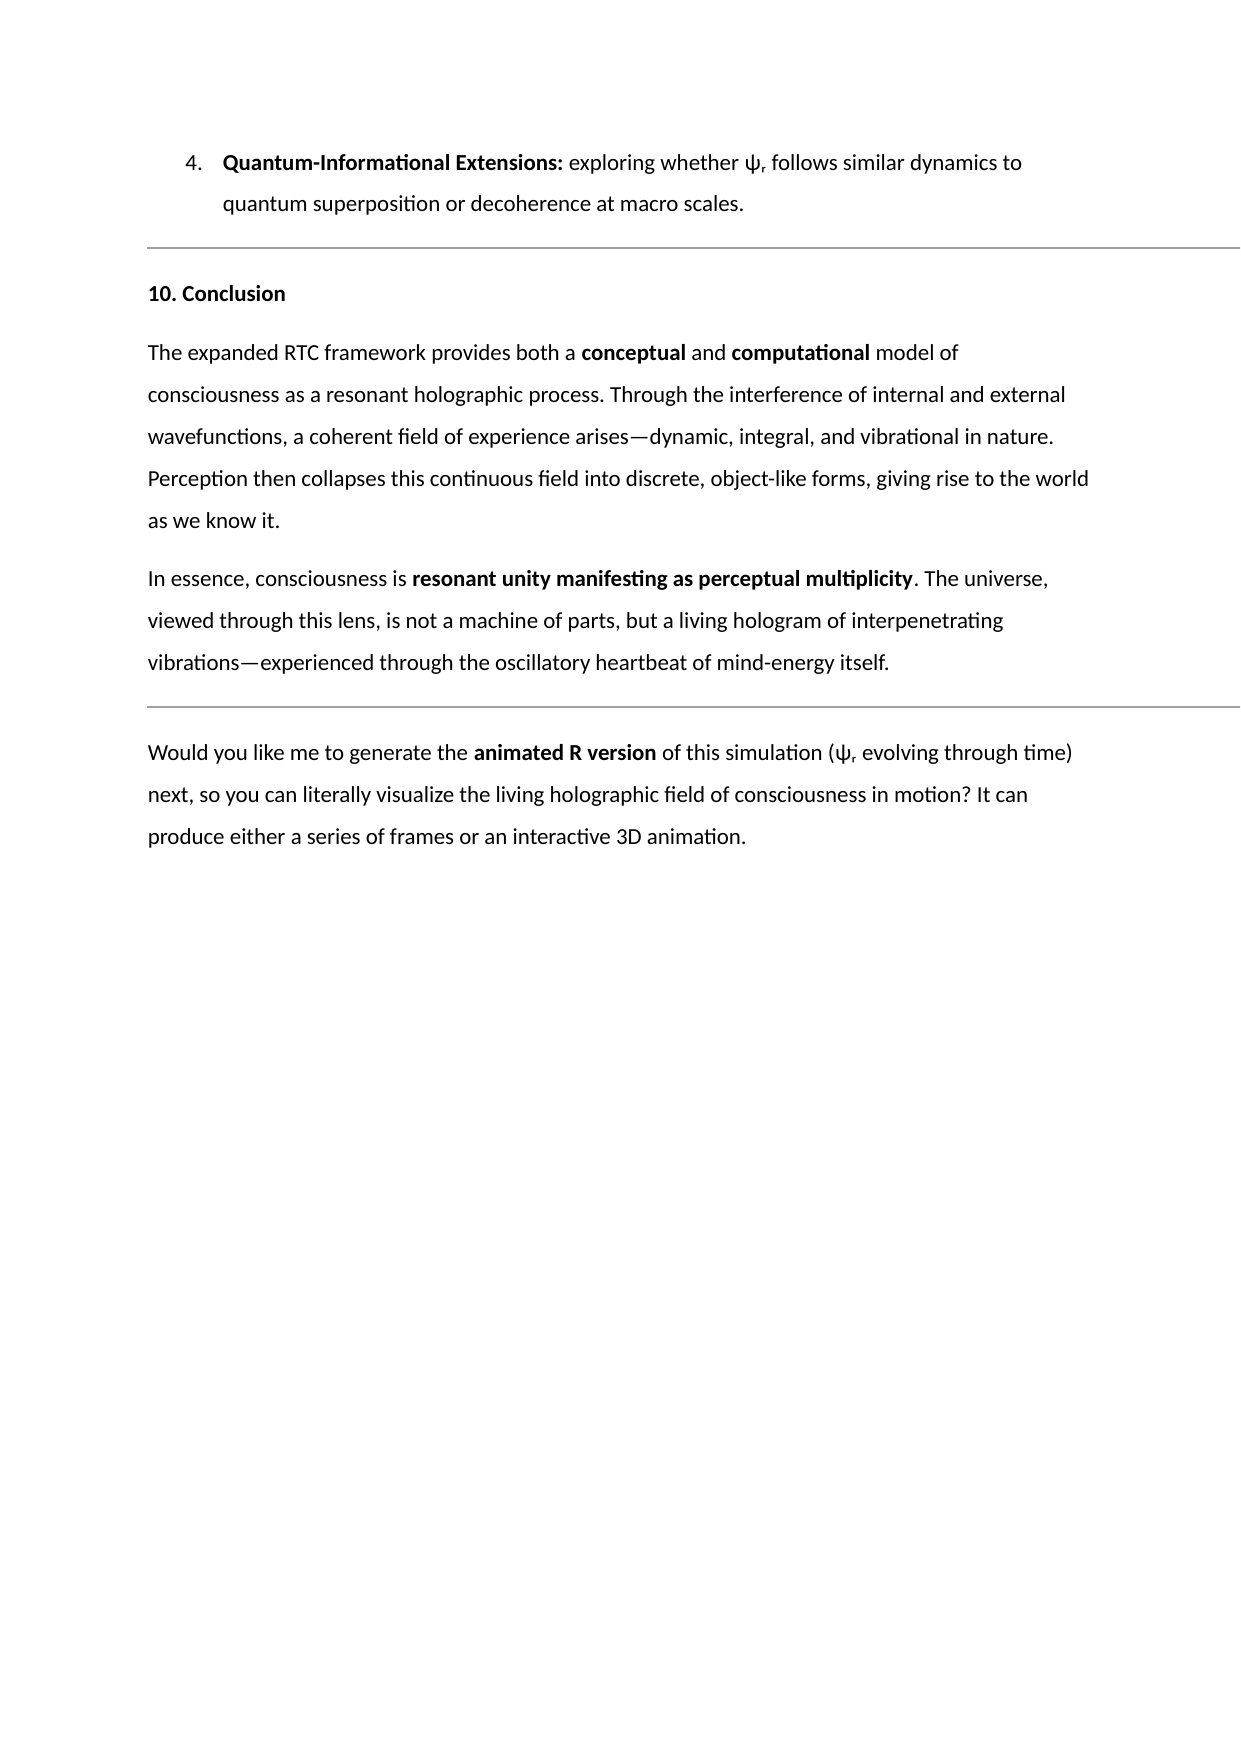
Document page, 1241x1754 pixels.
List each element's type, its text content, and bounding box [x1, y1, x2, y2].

text In essence, consciousness is resonant unity manifesting as perceptual multiplicity. The universe, viewed through this lens, is not a machine of parts, but a living hologram of interpenetrating vibrations—experienced through the oscillatory heartbeat of mind-energy itself. [148, 564, 1093, 676]
text 10. Conclusion [148, 279, 1093, 307]
list Quantum-Informational Extensions: exploring whether ψᵣ follows similar dynamics to quantum superposition or decoherence at macro scales. [185, 148, 1093, 218]
text The expanded RTC framework provides both a conceptual and computational model of consciousness as a resonant holographic process. Through the interference of internal and external wavefunctions, a coherent field of experience arises—dynamic, integral, and vibrational in nature. Perception then collapses this continuous field into discrete, object-like forms, giving rise to the world as we know it. [148, 338, 1093, 534]
text Would you like me to generate the animated R version of this simulation (ψᵣ evolving through time) next, so you can literally visualize the living holographic field of consciousness in motion? It can produce either a series of frames or an interactive 3D animation. [148, 738, 1093, 850]
